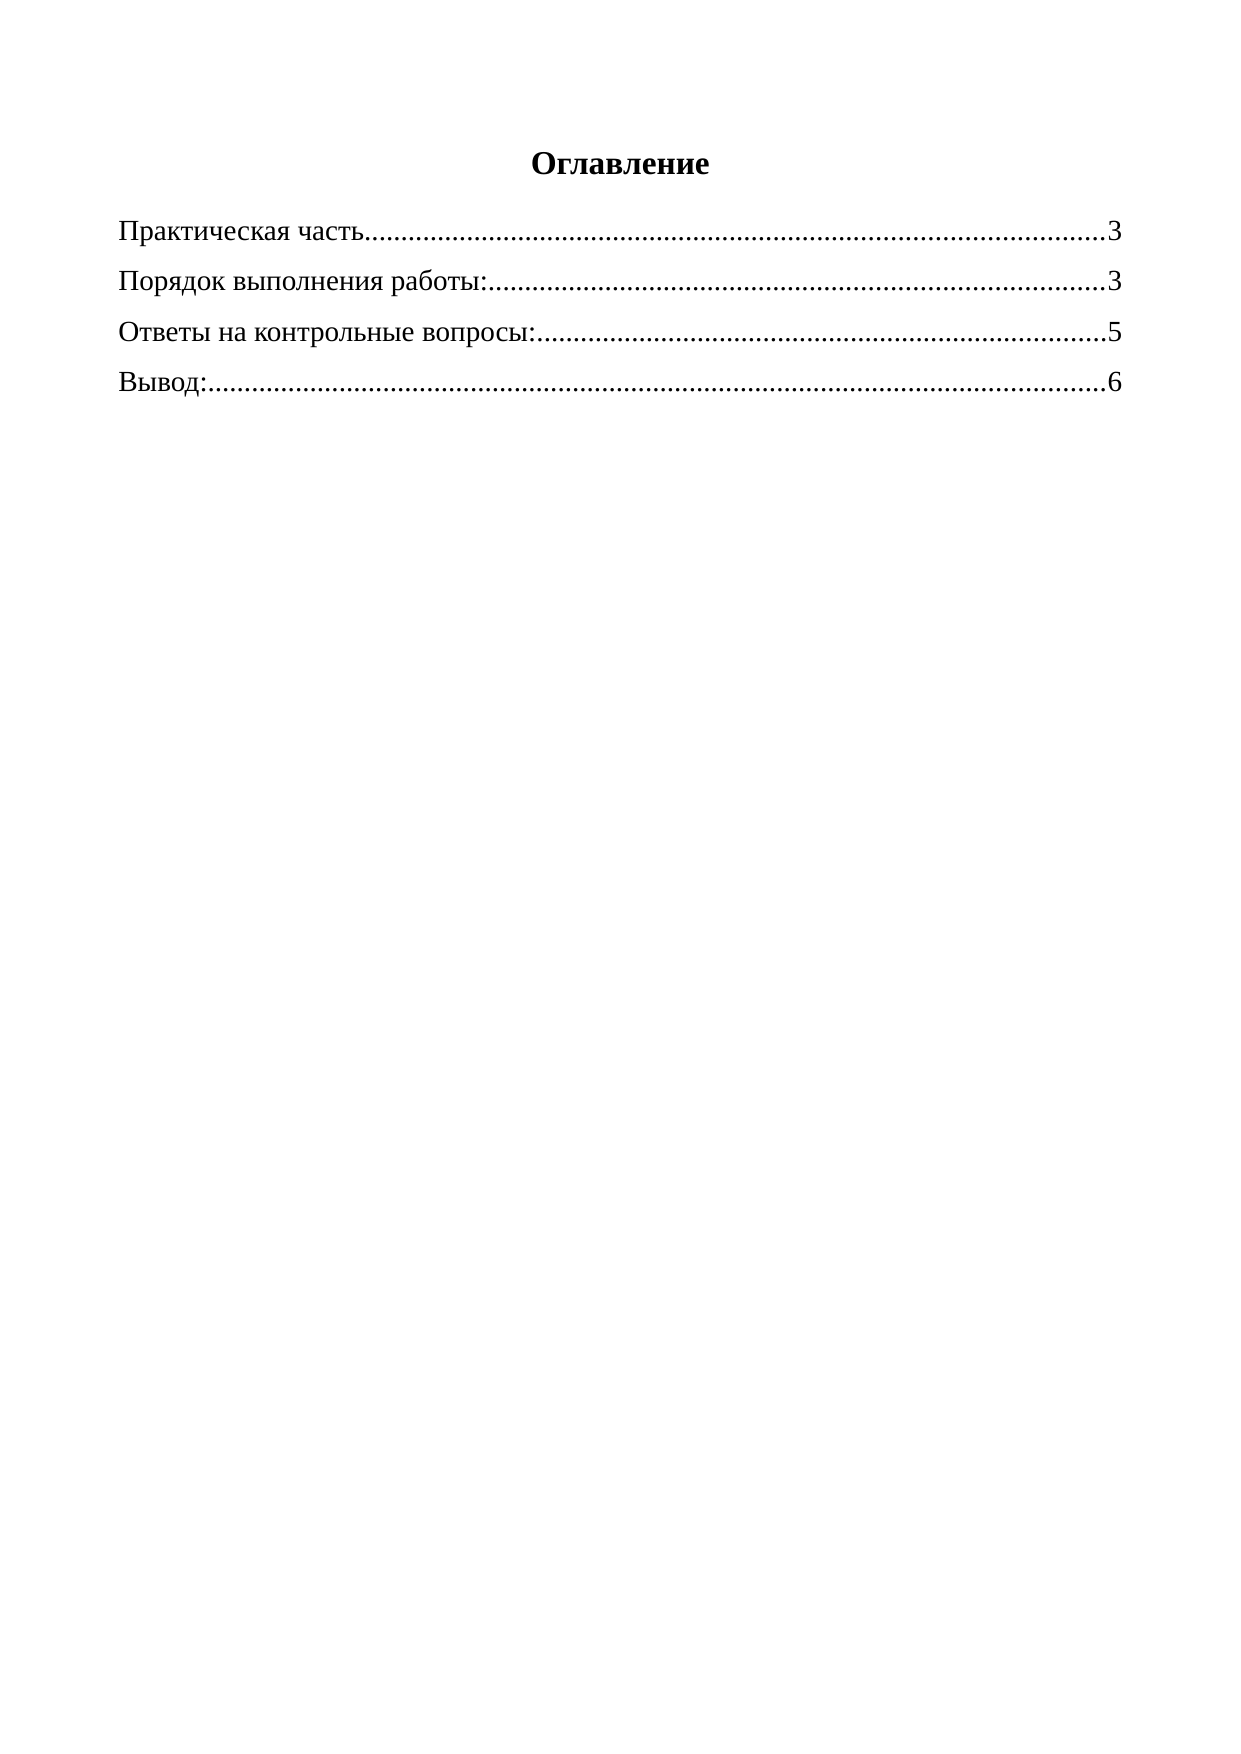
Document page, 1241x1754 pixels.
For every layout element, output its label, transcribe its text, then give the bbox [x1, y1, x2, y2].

subtitle Оглавление [118, 143, 1122, 181]
text Вывод: 6 [118, 364, 1122, 398]
text Ответы на контрольные вопросы: 5 [118, 314, 1122, 347]
text Практическая часть 3 [118, 213, 1122, 247]
text Порядок выполнения работы: 3 [118, 263, 1122, 297]
